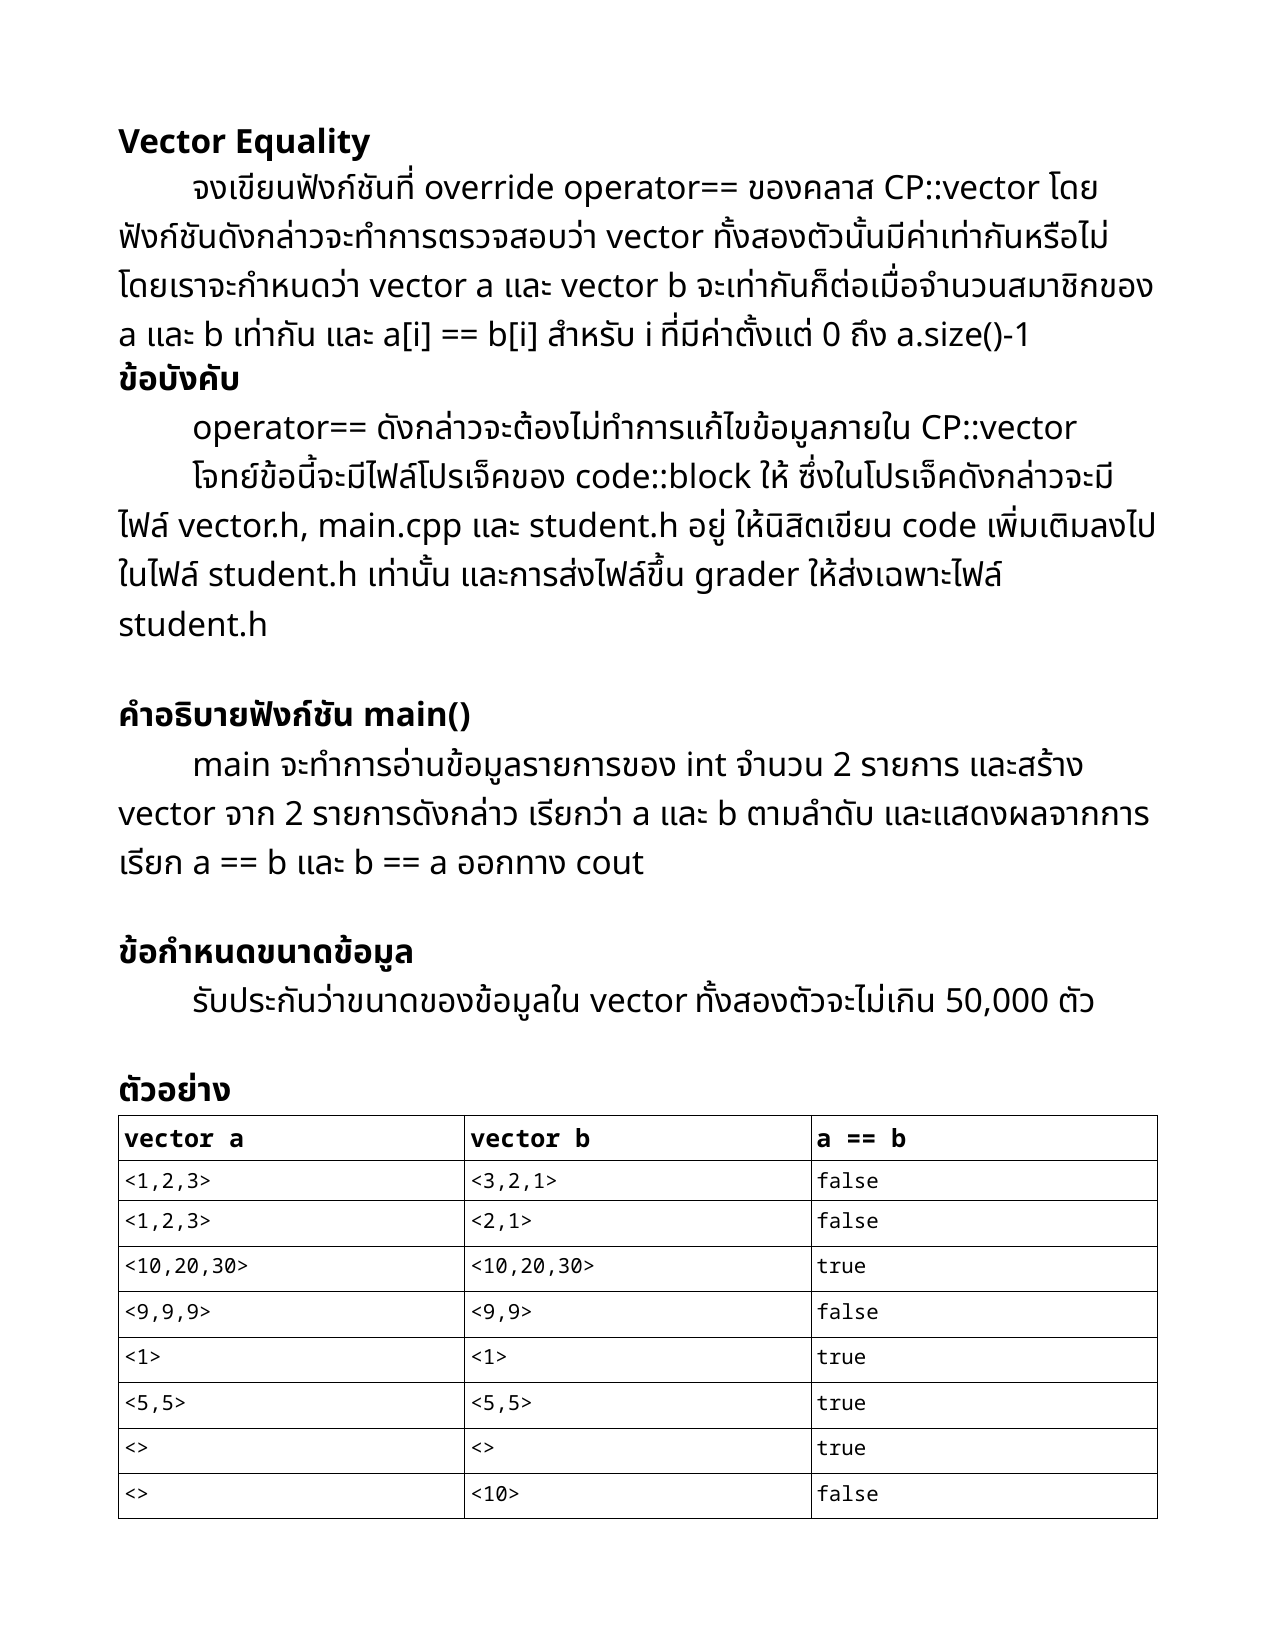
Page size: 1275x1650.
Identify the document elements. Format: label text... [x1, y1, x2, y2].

table_cell false [812, 1161, 1157, 1200]
text Vector Equality [118, 118, 1157, 163]
table_cell <> [119, 1429, 464, 1473]
table_header vector a [119, 1116, 464, 1160]
table_cell <9,9> [465, 1292, 811, 1337]
text รับประกันว่าขนาดของข้อมูลใน vectorทั้งสองตัวจะไม่เกิน 50,000 ตัว [118, 977, 1157, 1026]
table_cell false [812, 1474, 1157, 1518]
table_cell true [812, 1338, 1157, 1382]
text operator== ดังกล่าวจะต้องไม่ทำการแก้ไขข้อมูลภายใน CP::vector [118, 404, 1157, 453]
table_cell <2,1> [465, 1201, 811, 1246]
table_cell <1,2,3> [119, 1201, 464, 1246]
table_cell <> [465, 1429, 811, 1473]
text ตัวอย่าง [118, 1071, 1157, 1115]
table_cell <10,20,30> [119, 1247, 464, 1291]
table_cell true [812, 1383, 1157, 1427]
table_header vector b [465, 1116, 811, 1160]
table_cell <1> [465, 1338, 811, 1382]
text ข้อบังคับ [118, 360, 1157, 404]
table_cell true [812, 1429, 1157, 1473]
table_cell false [812, 1292, 1157, 1337]
text คำอธิบายฟังก์ชัน main() [118, 691, 1157, 740]
table_cell <3,2,1> [465, 1161, 811, 1200]
table_cell <9,9,9> [119, 1292, 464, 1337]
table_cell <10> [465, 1474, 811, 1518]
table_cell <10,20,30> [465, 1247, 811, 1291]
table_cell <> [119, 1474, 464, 1518]
text จงเขียนฟังก์ชันที่ override operator== ของคลาส CP::vector โดยฟังก์ชันดังกล่าวจะทำการตรวจสอบว่า vector ทั้งสองตัวนั้นมีค่าเท่ากันหรือไม่ โดยเราจะกำหนดว่า vector a และ vector b จะเท่ากันก็ต่อเมื่อจำนวนสมาชิกของ a และ b เท่ากัน และ a[i] == b[i] สำหรับ iที่มีค่าตั้งแต่ 0 ถึง a.size()-1 [118, 163, 1157, 360]
table_cell true [812, 1247, 1157, 1291]
text main จะทำการอ่านข้อมูลรายการของ int จำนวน 2 รายการ และสร้าง vector จาก 2 รายการดังกล่าว เรียกว่า a และ b ตามลำดับ และแสดงผลจากการเรียก a == b และ b == a ออกทาง cout [118, 740, 1157, 888]
table_cell <5,5> [465, 1383, 811, 1427]
table_cell <1,2,3> [119, 1161, 464, 1200]
text โจทย์ข้อนี้จะมีไฟล์โปรเจ็คของ code::block ให้ ซึ่งในโปรเจ็คดังกล่าวจะมีไฟล์ vector.h, main.cpp และ student.h อยู่ ให้นิสิตเขียน code เพิ่มเติมลงไปในไฟล์ student.h เท่านั้น และการส่งไฟล์ขึ้น grader ให้ส่งเฉพาะไฟล์ student.h [118, 453, 1157, 646]
table_cell false [812, 1201, 1157, 1246]
table_header a == b [812, 1116, 1157, 1160]
text ข้อกำหนดขนาดข้อมูล [118, 933, 1157, 977]
table_cell <5,5> [119, 1383, 464, 1427]
table_cell <1> [119, 1338, 464, 1382]
